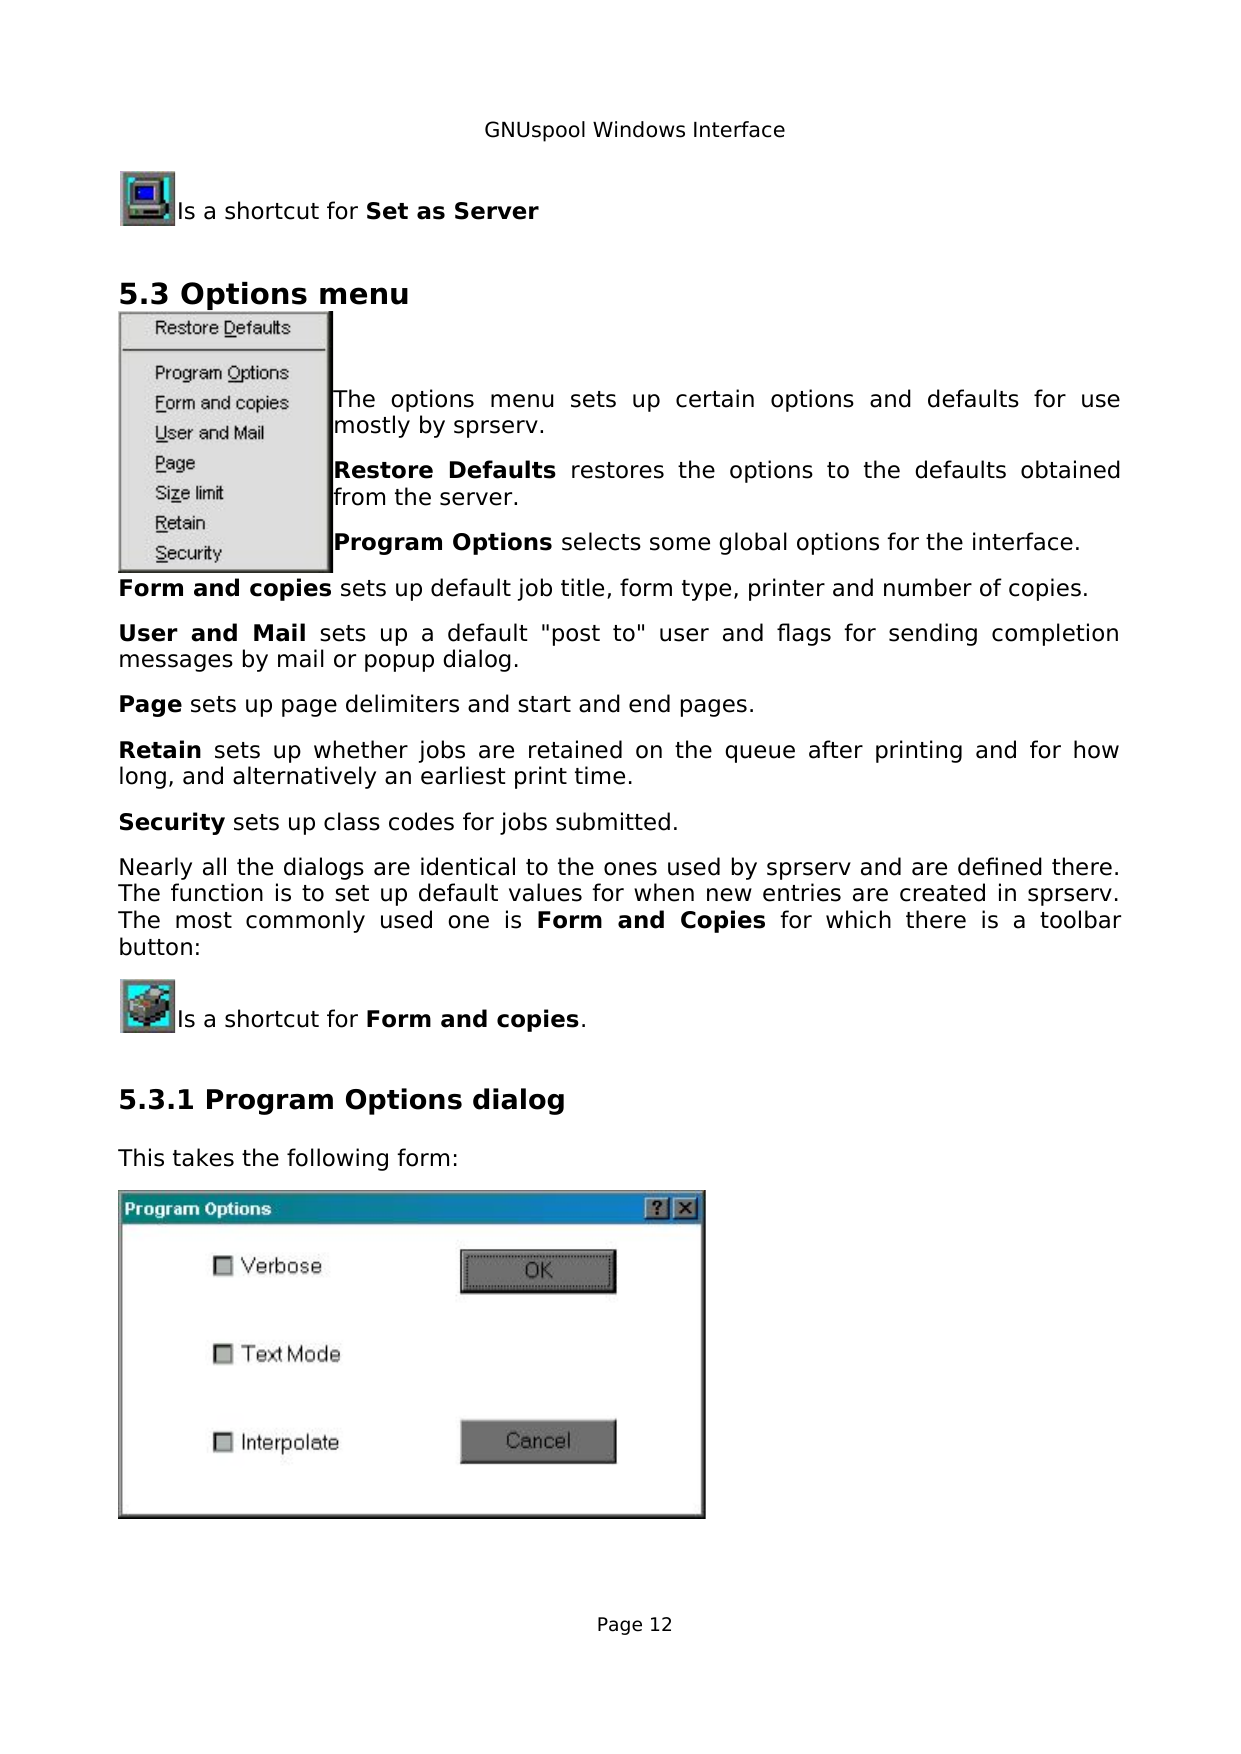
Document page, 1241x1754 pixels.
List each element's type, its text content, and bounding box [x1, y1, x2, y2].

table_header Is a shortcut for Form and copies. [177, 979, 621, 1059]
text Retain sets up whether jobs are retained on the queue after printing and for how long, and alternatively an earliest print time. [118, 737, 1122, 790]
text Restore Defaults restores the options to the defaults obtained from the server. [334, 458, 1122, 511]
picture [118, 311, 334, 573]
text The options menu sets up certain options and defaults for use mostly by sprserv. [334, 386, 1122, 439]
text Program Options selects some global options for the interface. [334, 529, 1122, 556]
text This takes the following form: [118, 1145, 1122, 1172]
text Page sets up page delimiters and start and end pages. [118, 692, 1122, 718]
picture [120, 171, 175, 226]
subtitle Program Options dialog [118, 1084, 1122, 1116]
table_cell [118, 172, 177, 252]
table_cell Is a shortcut for Set as Server [177, 172, 573, 252]
picture [118, 1190, 706, 1519]
text Nearly all the dialogs are identical to the ones used by sprserv and are defined there. The function is to set up default values for when new entries are created in sprserv. The most commonly used one is Form and Copies for which there is a toolbar button: [118, 854, 1122, 961]
text User and Mail sets up a default "post to" user and flags for sending completion messages by mail or popup dialog. [118, 620, 1122, 673]
text Form and copies sets up default job title, form type, printer and number of copies. [118, 575, 1122, 601]
text Security sets up class codes for jobs submitted. [118, 809, 1122, 835]
table_header [118, 1033, 177, 1059]
subtitle Options menu [118, 277, 1122, 311]
picture [120, 979, 175, 1033]
